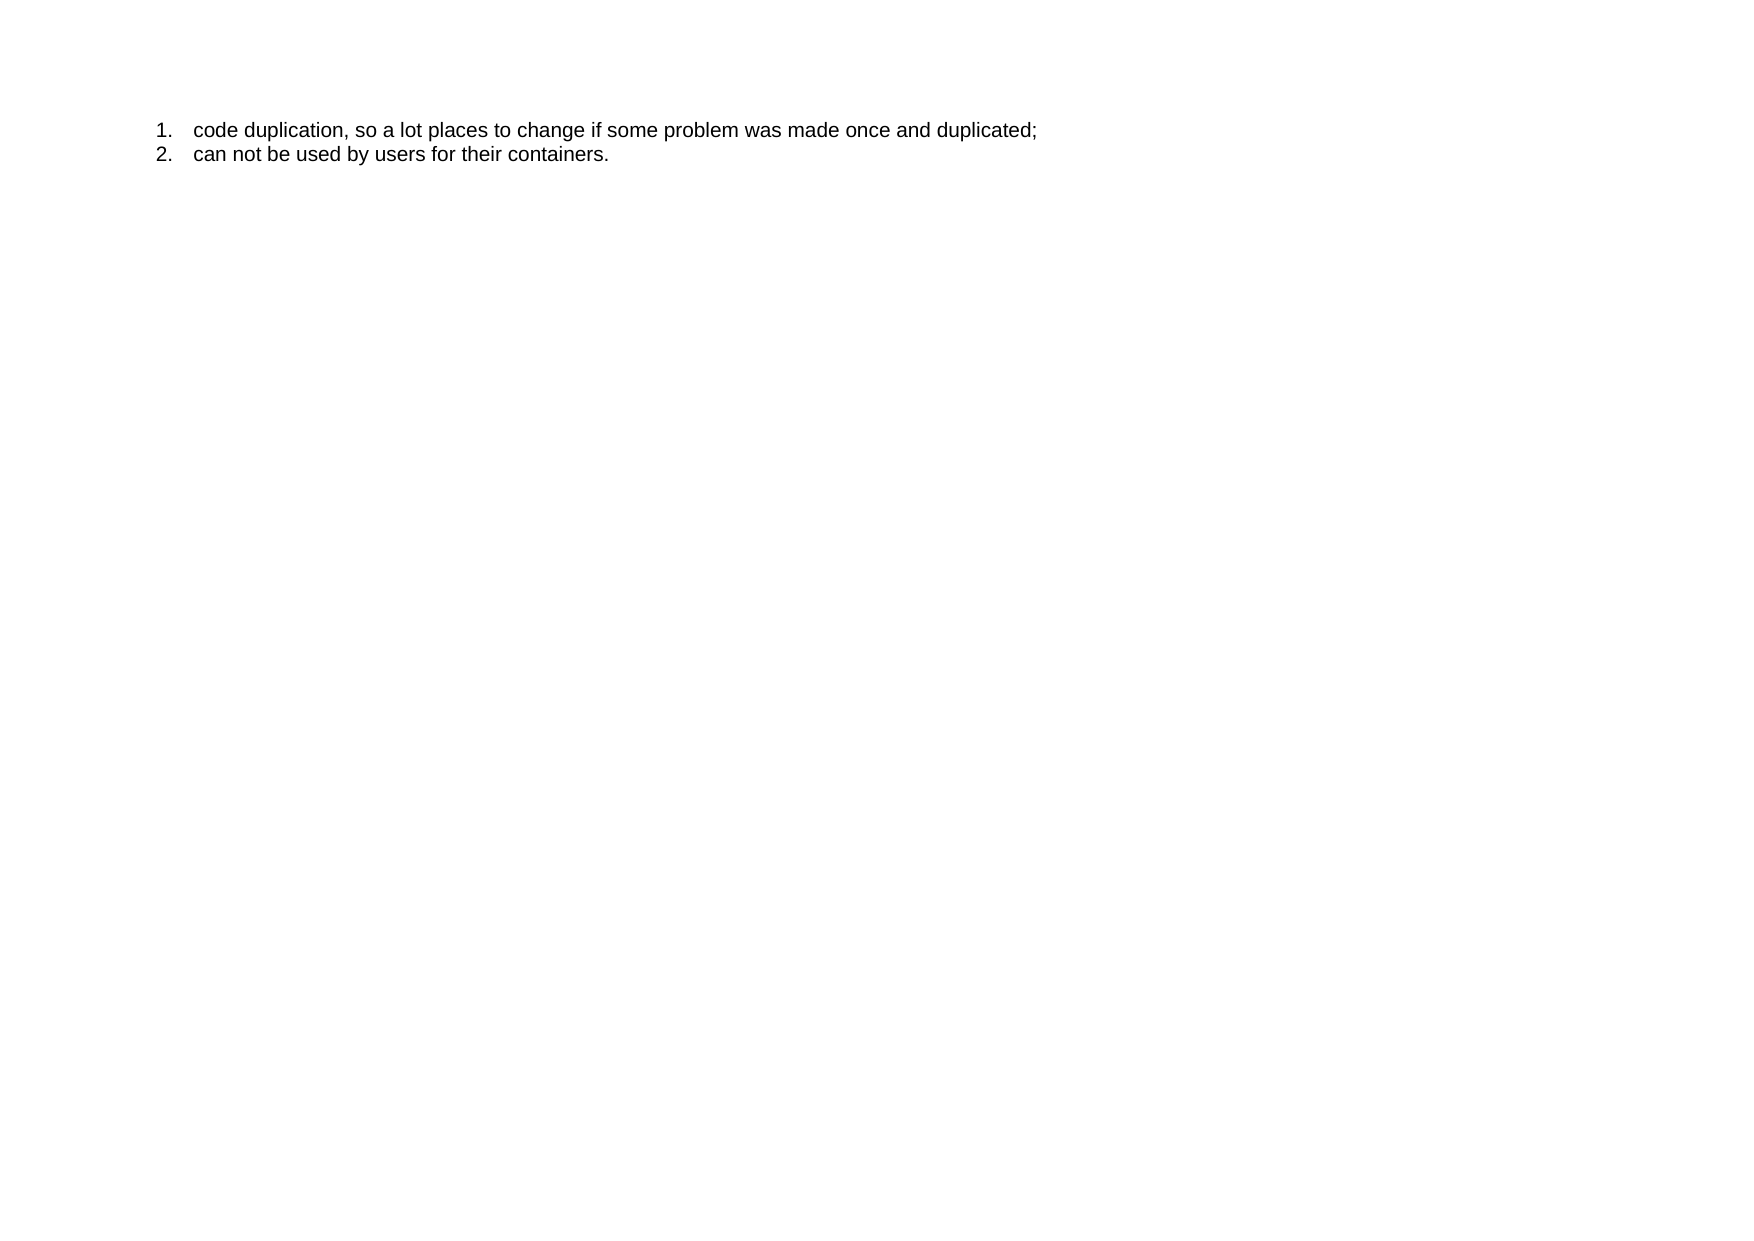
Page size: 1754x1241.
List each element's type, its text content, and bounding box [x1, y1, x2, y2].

list code duplication, so a lot places to change if some problem was made once and duplicated; [156, 118, 1636, 142]
list can not be used by users for their containers. [156, 142, 1636, 166]
